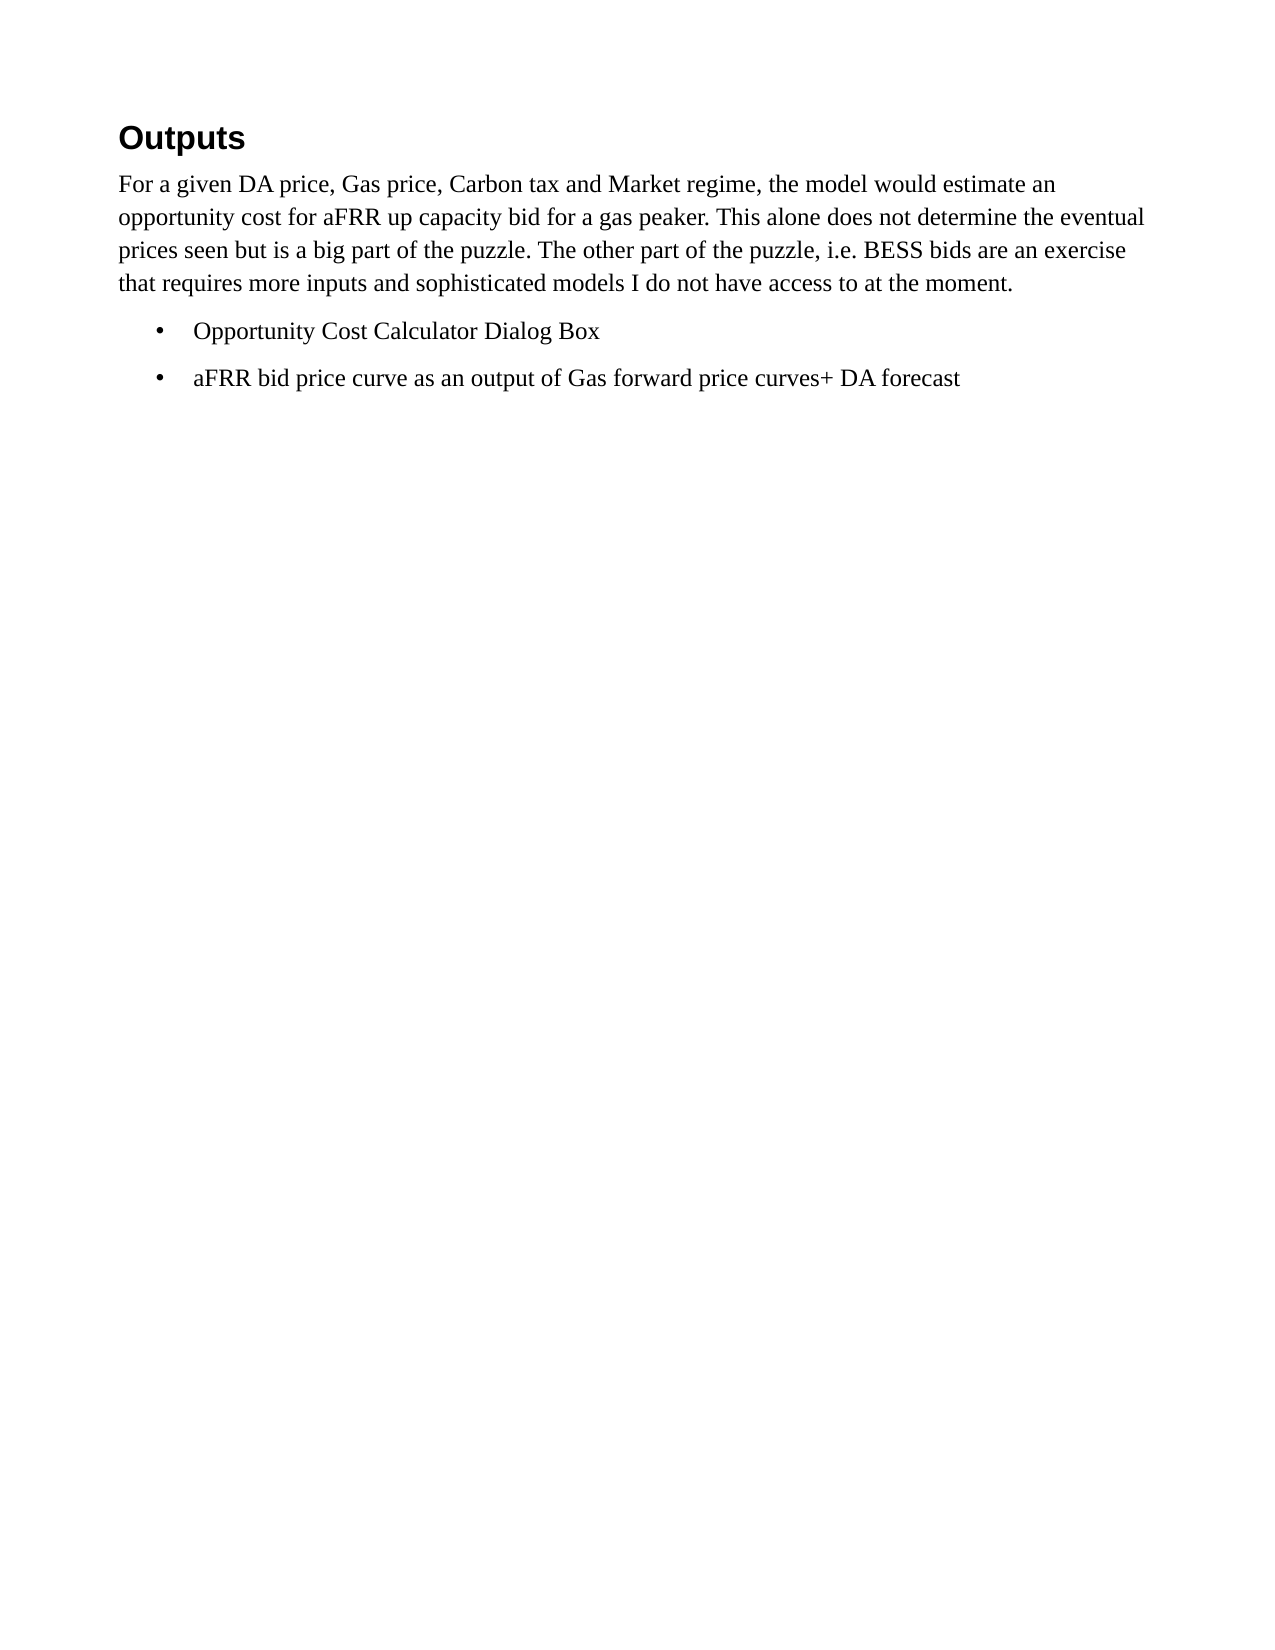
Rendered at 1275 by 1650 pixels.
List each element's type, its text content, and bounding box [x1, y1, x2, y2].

list aFRR bid price curve as an output of Gas forward price curves+ DA forecast [156, 363, 1157, 392]
text For a given DA price, Gas price, Carbon tax and Market regime, the model would estimate an opportunity cost for aFRR up capacity bid for a gas peaker. This alone does not determine the eventual prices seen but is a big part of the puzzle. The other part of the puzzle, i.e. BESS bids are an exercise that requires more inputs and sophisticated models I do not have access to at the moment. [118, 169, 1157, 297]
list Opportunity Cost Calculator Dialog Box [156, 316, 1157, 344]
subtitle Outputs [118, 118, 1157, 157]
